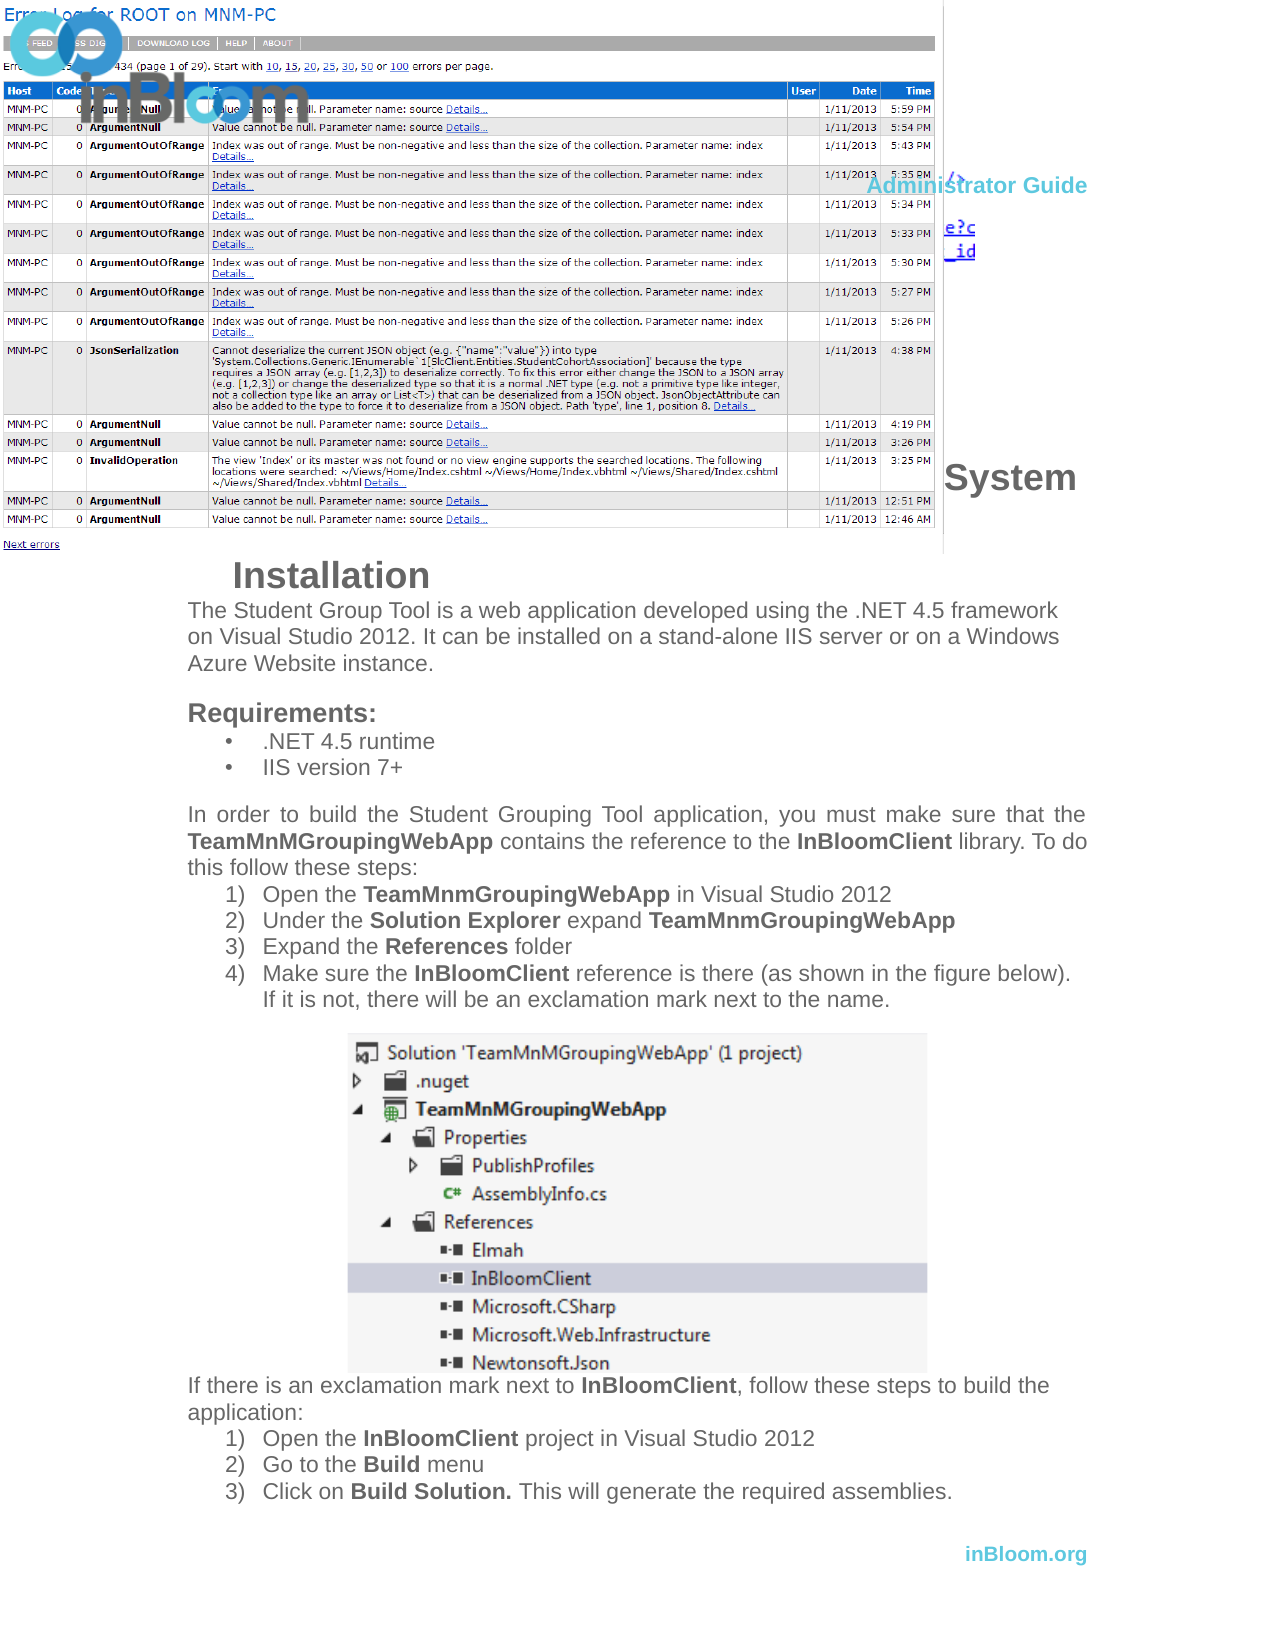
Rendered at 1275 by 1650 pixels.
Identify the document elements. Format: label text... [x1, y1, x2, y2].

list Make sure the InBloomClient reference is there (as shown in the figure below). If it is not, there will be an exclamation mark next to the name. [225, 959, 1087, 1012]
text If there is an exclamation mark next to InBloomClient, follow these steps to build the application: [187, 1372, 1087, 1425]
picture [347, 1033, 928, 1373]
list Go to the Build menu [225, 1451, 1087, 1478]
picture [0, 0, 975, 554]
list Expand the References folder [225, 933, 1087, 959]
list IIS version 7+ [225, 754, 1087, 781]
list .NET 4.5 runtime [225, 728, 1087, 754]
list Click on Build Solution. This will generate the required assemblies. [225, 1478, 1087, 1504]
text The Student Group Tool is a web application developed using the .NET 4.5 framework on Visual Studio 2012. It can be installed on a stand-alone IIS server or on a Windows Azure Website instance. [187, 597, 1087, 676]
list Open the InBloomClient project in Visual Studio 2012 [225, 1425, 1087, 1451]
subtitle Requirements: [187, 697, 1087, 728]
subtitle System Installation [187, 249, 1087, 597]
list Open the TeamMnmGroupingWebApp in Visual Studio 2012 [225, 881, 1087, 907]
text In order to build the Student Grouping Tool application, you must make sure that the TeamMnMGroupingWebApp contains the reference to the InBloomClient library. To do this follow these steps: [187, 801, 1087, 881]
list Under the Solution Explorer expand TeamMnmGroupingWebApp [225, 907, 1087, 933]
